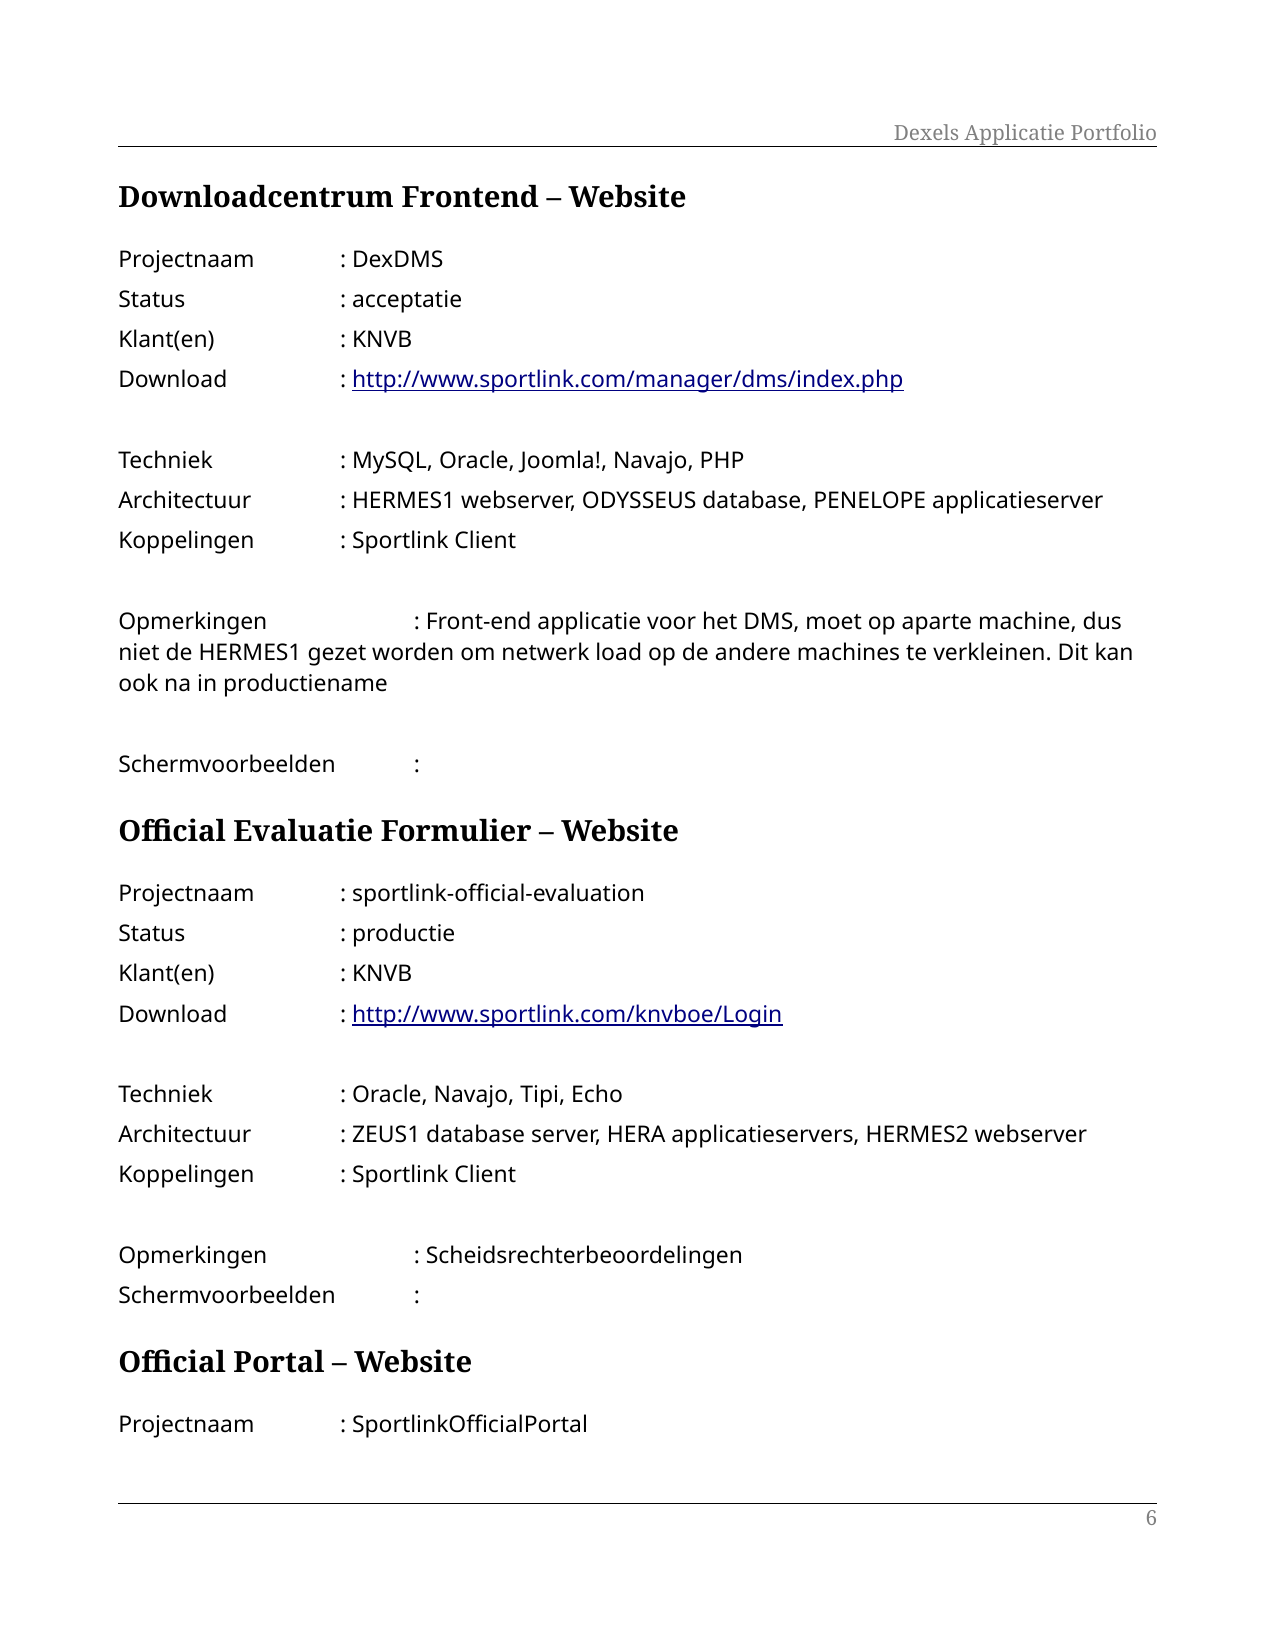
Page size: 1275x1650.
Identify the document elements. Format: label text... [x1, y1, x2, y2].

text Architectuur : ZEUS1 database server, HERA applicatieservers, HERMES2 webserver [118, 1118, 1157, 1149]
text Status : productie [118, 917, 1157, 948]
text Schermvoorbeelden : [118, 1279, 1157, 1310]
text Opmerkingen : Scheidsrechterbeoordelingen [118, 1239, 1157, 1270]
text Techniek : MySQL, Oracle, Joomla!, Navajo, PHP [118, 444, 1157, 475]
text Projectnaam : SportlinkOfficialPortal [118, 1408, 1157, 1440]
text Status : acceptatie [118, 283, 1157, 314]
text Klant(en) : KNVB [118, 957, 1157, 989]
text Download : http://www.sportlink.com/knvboe/Login [118, 998, 1157, 1029]
text Architectuur : HERMES1 webserver, ODYSSEUS database, PENELOPE applicatieserver [118, 484, 1157, 515]
text Techniek : Oracle, Navajo, Tipi, Echo [118, 1078, 1157, 1109]
text Klant(en) : KNVB [118, 323, 1157, 354]
text Download : http://www.sportlink.com/manager/dms/index.php [118, 363, 1157, 395]
subtitle Official Evaluatie Formulier – Website [118, 810, 1157, 850]
text Schermvoorbeelden : [118, 748, 1157, 779]
text Projectnaam : DexDMS [118, 243, 1157, 274]
subtitle Downloadcentrum Frontend – Website [118, 176, 1157, 216]
text Opmerkingen : Front-end applicatie voor het DMS, moet op aparte machine, dus niet de HERMES1 gezet worden om netwerk load op de andere machines te verkleinen. Dit kan ook na in productiename [118, 605, 1157, 698]
subtitle Official Portal – Website [118, 1342, 1157, 1381]
text Koppelingen : Sportlink Client [118, 524, 1157, 556]
text Koppelingen : Sportlink Client [118, 1158, 1157, 1190]
text Projectnaam : sportlink-official-evaluation [118, 877, 1157, 908]
